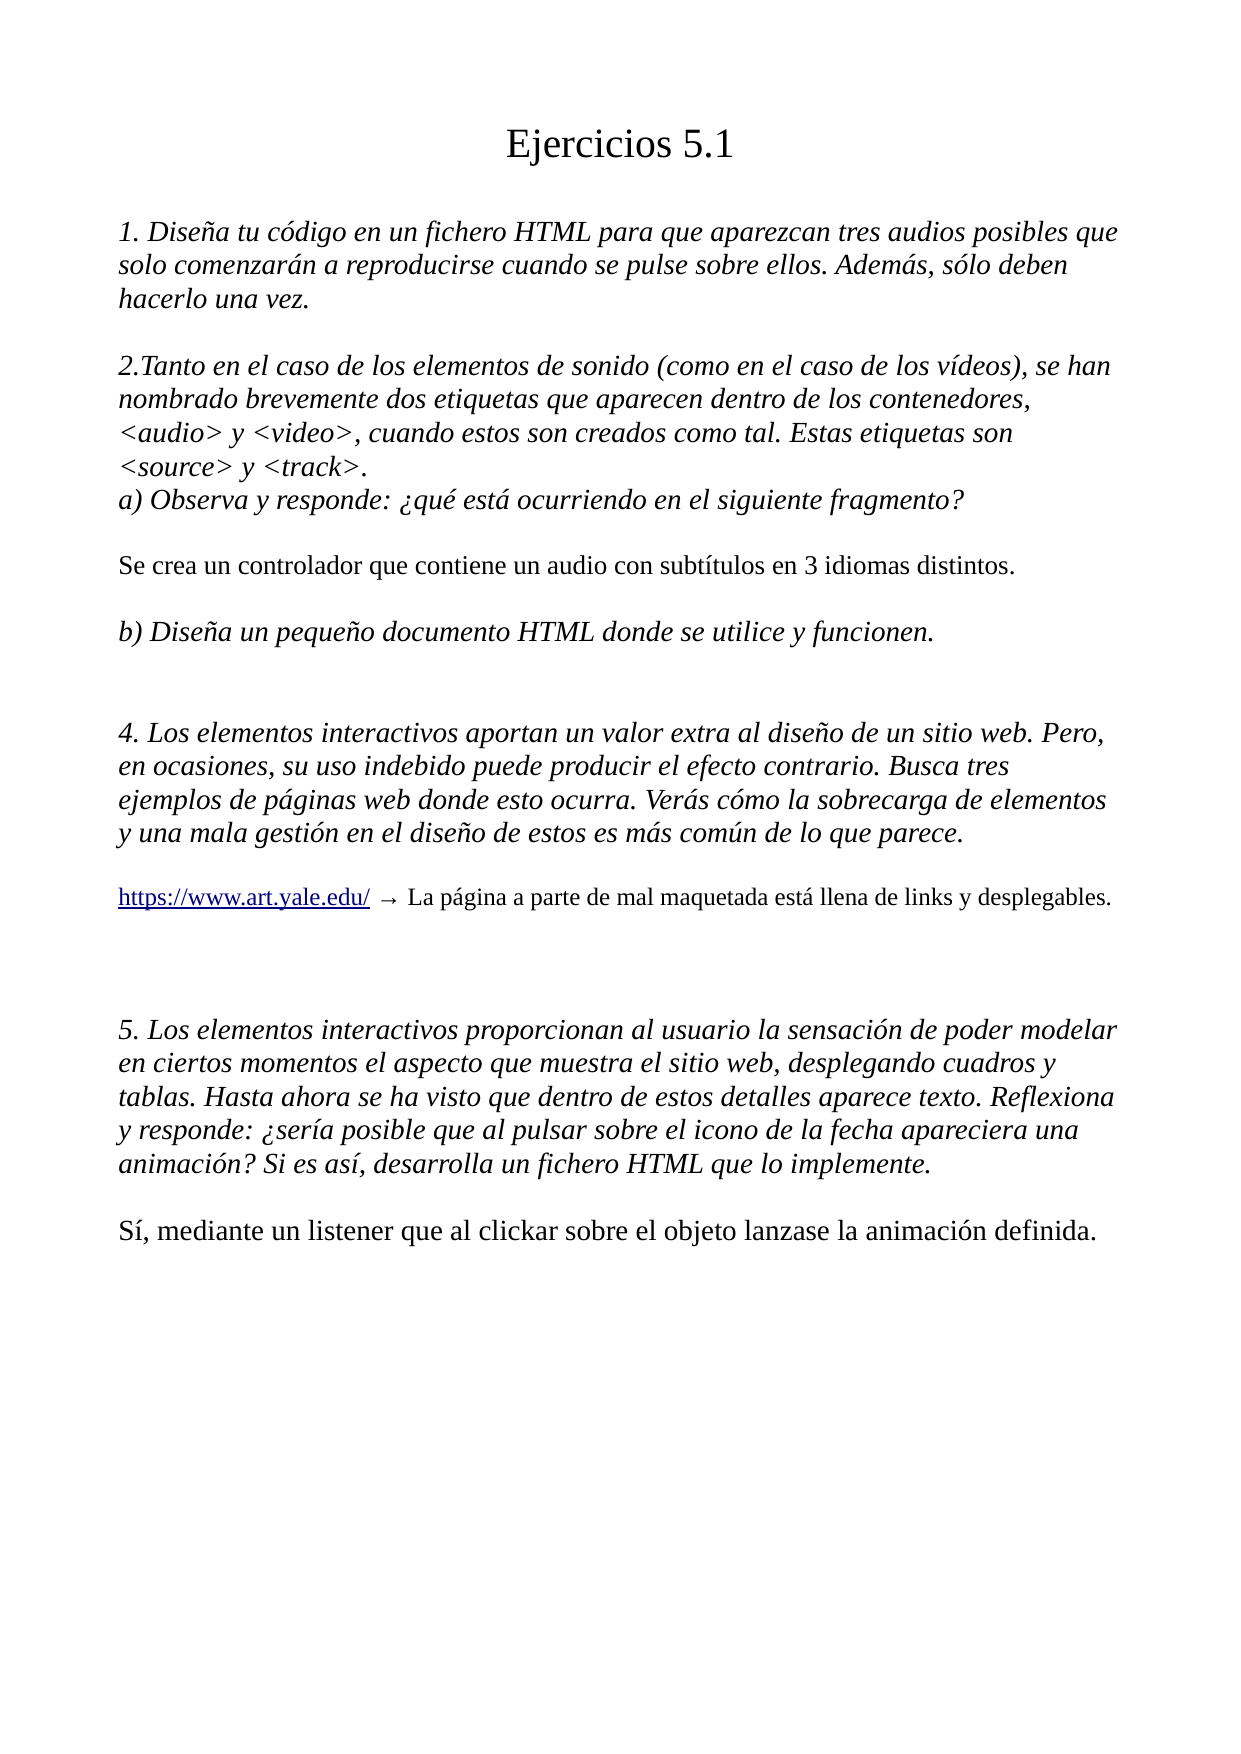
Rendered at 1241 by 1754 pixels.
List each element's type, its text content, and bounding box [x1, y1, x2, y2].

text 2.Tanto en el caso de los elementos de sonido (como en el caso de los vídeos), se han nombrado brevemente dos etiquetas que aparecen dentro de los contenedores, <audio> y <video>, cuando estos son creados como tal. Estas etiquetas son <source> y <track>. [118, 348, 1122, 482]
text 4. Los elementos interactivos aportan un valor extra al diseño de un sitio web. Pero, en ocasiones, su uso indebido puede producir el efecto contrario. Busca tres ejemplos de páginas web donde esto ocurra. Verás cómo la sobrecarga de elementos y una mala gestión en el diseño de estos es más común de lo que parece. [118, 715, 1122, 849]
text https://www.art.yale.edu/ → La página a parte de mal maquetada está llena de links y desplegables. [118, 882, 1122, 911]
text 5. Los elementos interactivos proporcionan al usuario la sensación de poder modelar en ciertos momentos el aspecto que muestra el sitio web, desplegando cuadros y tablas. Hasta ahora se ha visto que dentro de estos detalles aparece texto. Reflexiona y responde: ¿sería posible que al pulsar sobre el icono de la fecha apareciera una animación? Si es así, desarrolla un fichero HTML que lo implemente. [118, 1012, 1122, 1179]
text 1. Diseña tu código en un fichero HTML para que aparezcan tres audios posibles que solo comenzarán a reproducirse cuando se pulse sobre ellos. Además, sólo deben hacerlo una vez. [118, 214, 1122, 314]
text Se crea un controlador que contiene un audio con subtítulos en 3 idiomas distintos. [118, 549, 1122, 581]
text Sí, mediante un listener que al clickar sobre el objeto lanzase la animación definida. [118, 1213, 1122, 1247]
text a) Observa y responde: ¿qué está ocurriendo en el siguiente fragmento? [118, 482, 1122, 516]
text Ejercicios 5.1 [118, 118, 1122, 166]
text b) Diseña un pequeño documento HTML donde se utilice y funcionen. [118, 614, 1122, 648]
